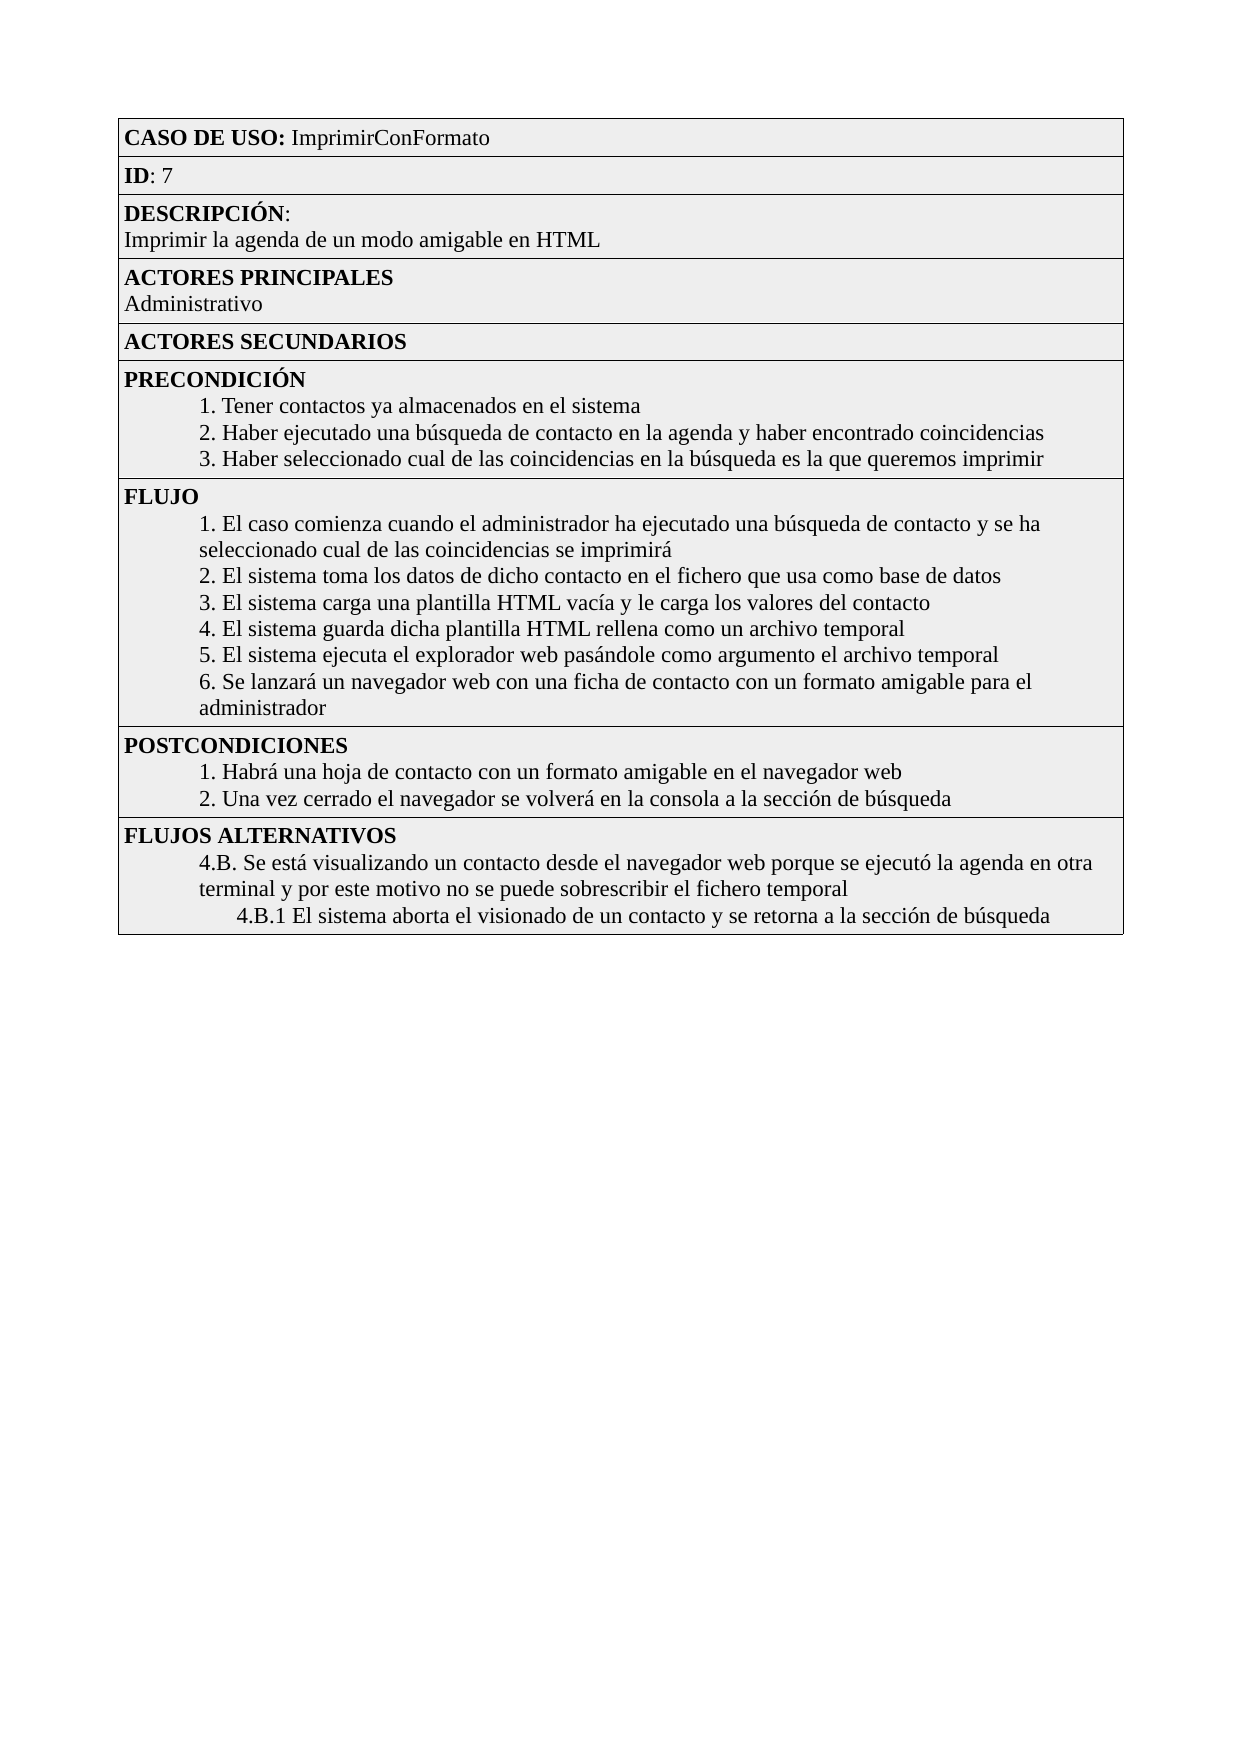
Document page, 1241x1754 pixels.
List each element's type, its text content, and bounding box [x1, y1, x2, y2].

table_cell PRECONDICIÓN 1. Tener contactos ya almacenados en el sistema 2. Haber ejecutado una búsqueda de contacto en la agenda y haber encontrado coincidencias 3. Haber seleccionado cual de las coincidencias en la búsqueda es la que queremos imprimir [119, 361, 1123, 477]
table_cell ACTORES SECUNDARIOS [119, 324, 1123, 360]
table_cell FLUJOS ALTERNATIVOS 4.B. Se está visualizando un contacto desde el navegador web porque se ejecutó la agenda en otra terminal y por este motivo no se puede sobrescribir el fichero temporal 4.B.1 El sistema aborta el visionado de un contacto y se retorna a la sección de búsqueda [119, 818, 1123, 934]
table_cell DESCRIPCIÓN: Imprimir la agenda de un modo amigable en HTML [119, 195, 1123, 258]
table_cell ID: 7 [119, 157, 1123, 194]
table_cell POSTCONDICIONES 1. Habrá una hoja de contacto con un formato amigable en el navegador web 2. Una vez cerrado el navegador se volverá en la consola a la sección de búsqueda [119, 727, 1123, 817]
table_header CASO DE USO: ImprimirConFormato [119, 119, 1123, 156]
table_cell ACTORES PRINCIPALES Administrativo [119, 259, 1123, 322]
table_cell FLUJO 1. El caso comienza cuando el administrador ha ejecutado una búsqueda de contacto y se ha seleccionado cual de las coincidencias se imprimirá 2. El sistema toma los datos de dicho contacto en el fichero que usa como base de datos 3. El sistema carga una plantilla HTML vacía y le carga los valores del contacto 4. El sistema guarda dicha plantilla HTML rellena como un archivo temporal 5. El sistema ejecuta el explorador web pasándole como argumento el archivo temporal 6. Se lanzará un navegador web con una ficha de contacto con un formato amigable para el administrador [119, 479, 1123, 726]
